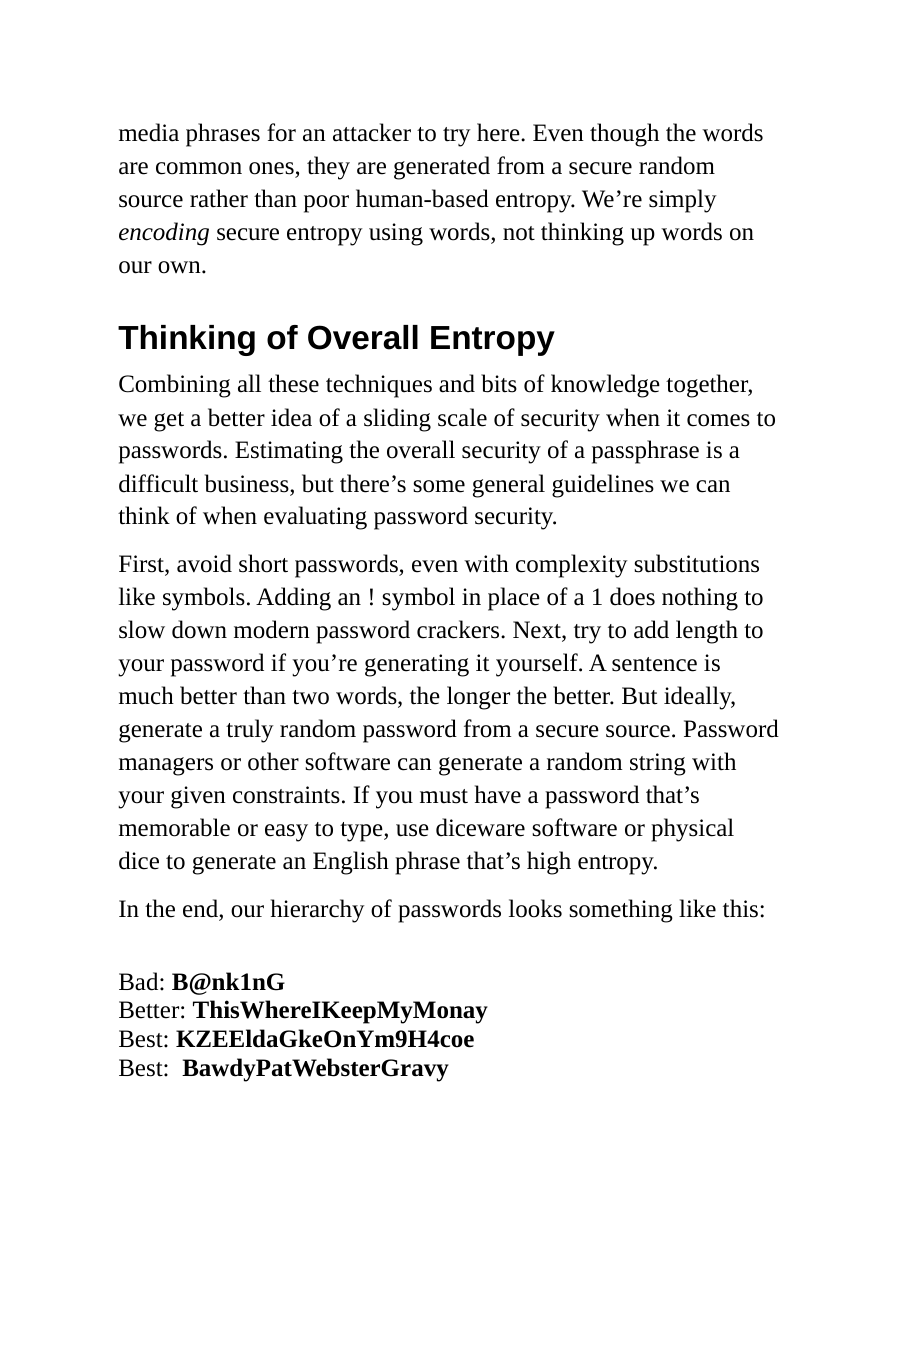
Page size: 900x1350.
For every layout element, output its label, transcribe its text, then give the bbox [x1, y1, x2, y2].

text Bad: B@nk1nG Better: ThisWhereIKeepMyMonay Best: KZEEldaGkeOnYm9H4coe Best: BawdyPatWebsterGravy [118, 967, 782, 1082]
subtitle Thinking of Overall Entropy [118, 319, 782, 357]
text Combining all these techniques and bits of knowledge together, we get a better idea of a sliding scale of security when it comes to passwords. Estimating the overall security of a passphrase is a difficult business, but there’s some general guidelines we can think of when evaluating password security. [118, 369, 782, 530]
text First, avoid short passwords, even with complexity substitutions like symbols. Adding an ! symbol in place of a 1 does nothing to slow down modern password crackers. Next, try to add length to your password if you’re generating it yourself. A sentence is much better than two words, the longer the better. But ideally, generate a truly random password from a secure source. Password managers or other software can generate a random string with your given constraints. If you must have a password that’s memorable or easy to type, use diceware software or physical dice to generate an English phrase that’s high entropy. [118, 549, 782, 875]
text In the end, our hierarchy of passwords looks something like this: [118, 894, 782, 923]
text media phrases for an attacker to try here. Even though the words are common ones, they are generated from a secure random source rather than poor human-based entropy. We’re simply encoding secure entropy using words, not thinking up words on our own. [118, 118, 782, 279]
